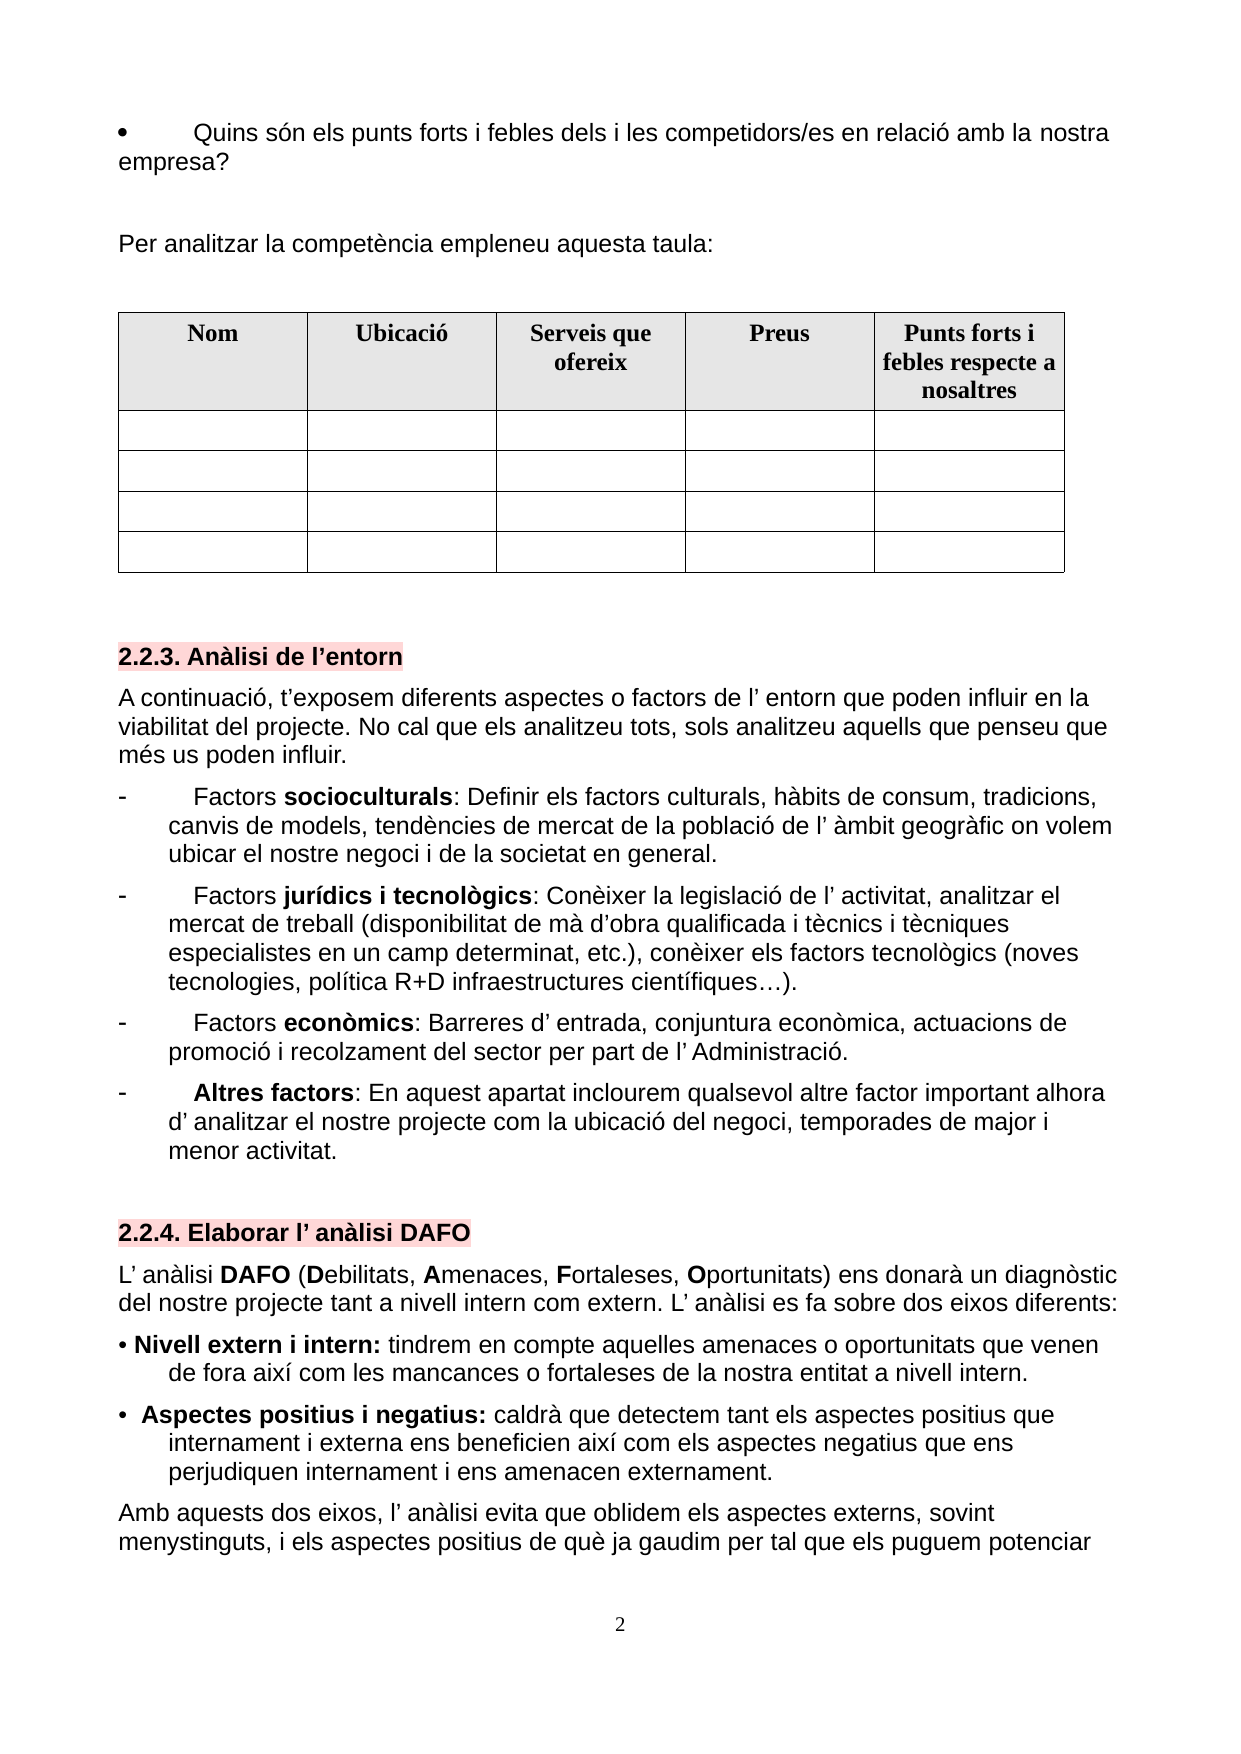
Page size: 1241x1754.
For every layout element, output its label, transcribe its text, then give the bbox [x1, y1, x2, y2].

list Quins són els punts forts i febles dels i les competidors/es en relació amb la nostra empresa? [118, 118, 1122, 176]
table_cell [497, 451, 685, 491]
text L’ anàlisi DAFO (Debilitats, Amenaces, Fortaleses, Oportunitats) ens donarà un diagnòstic del nostre projecte tant a nivell intern com extern. L’ anàlisi es fa sobre dos eixos diferents: [118, 1260, 1122, 1317]
table_cell [308, 532, 496, 572]
table_cell [875, 411, 1064, 450]
table_cell [308, 492, 496, 531]
table_cell [497, 411, 685, 450]
table_cell [119, 451, 307, 491]
table_cell [119, 492, 307, 531]
table_cell [875, 492, 1064, 531]
text • Nivell extern i intern: tindrem en compte aquelles amenaces o oportunitats que venen de fora així com les mancances o fortaleses de la nostra entitat a nivell intern. [118, 1330, 1122, 1387]
table_cell [686, 492, 874, 531]
text 2.2.3. Anàlisi de l’entorn [118, 642, 1122, 671]
table_cell [119, 411, 307, 450]
text A continuació, t’exposem diferents aspectes o factors de l’ entorn que poden influir en la viabilitat del projecte. No cal que els analitzeu tots, sols analitzeu aquells que penseu que més us poden influir. [118, 683, 1122, 769]
table_cell [875, 451, 1064, 491]
table_cell [686, 411, 874, 450]
text Per analitzar la competència empleneu aquesta taula: [118, 229, 1122, 258]
text 2.2.4. Elaborar l’ anàlisi DAFO [118, 1218, 1122, 1247]
table_cell [686, 451, 874, 491]
list Factors econòmics: Barreres d’ entrada, conjuntura econòmica, actuacions de promoció i recolzament del sector per part de l’ Administració. [118, 1008, 1122, 1066]
table_cell [686, 532, 874, 572]
table_header Ubicació [308, 313, 496, 410]
table_cell [308, 411, 496, 450]
table_header Preus [686, 313, 874, 410]
table_header Nom [119, 313, 307, 410]
text • Aspectes positius i negatius: caldrà que detectem tant els aspectes positius que internament i externa ens beneficien així com els aspectes negatius que ens perjudiquen internament i ens amenacen externament. [118, 1400, 1122, 1486]
table_cell [497, 492, 685, 531]
table_cell [497, 532, 685, 572]
table_cell [875, 532, 1064, 572]
list Factors socioculturals: Definir els factors culturals, hàbits de consum, tradicions, canvis de models, tendències de mercat de la població de l’ àmbit geogràfic on volem ubicar el nostre negoci i de la societat en general. [118, 782, 1122, 868]
list Factors jurídics i tecnològics: Conèixer la legislació de l’ activitat, analitzar el mercat de treball (disponibilitat de mà d’obra qualificada i tècnics i tècniques especialistes en un camp determinat, etc.), conèixer els factors tecnològics (noves tecnologies, política R+D infraestructures científiques…). [118, 881, 1122, 996]
table_header Punts forts i febles respecte a nosaltres [875, 313, 1064, 410]
text Amb aquests dos eixos, l’ anàlisi evita que oblidem els aspectes externs, sovint menystinguts, i els aspectes positius de què ja gaudim per tal que els puguem potenciar [118, 1498, 1122, 1556]
table_cell [119, 532, 307, 572]
list Altres factors: En aquest apartat inclourem qualsevol altre factor important alhora d’ analitzar el nostre projecte com la ubicació del negoci, temporades de major i menor activitat. [118, 1078, 1122, 1165]
table_cell [308, 451, 496, 491]
table_header Serveis que ofereix [497, 313, 685, 410]
